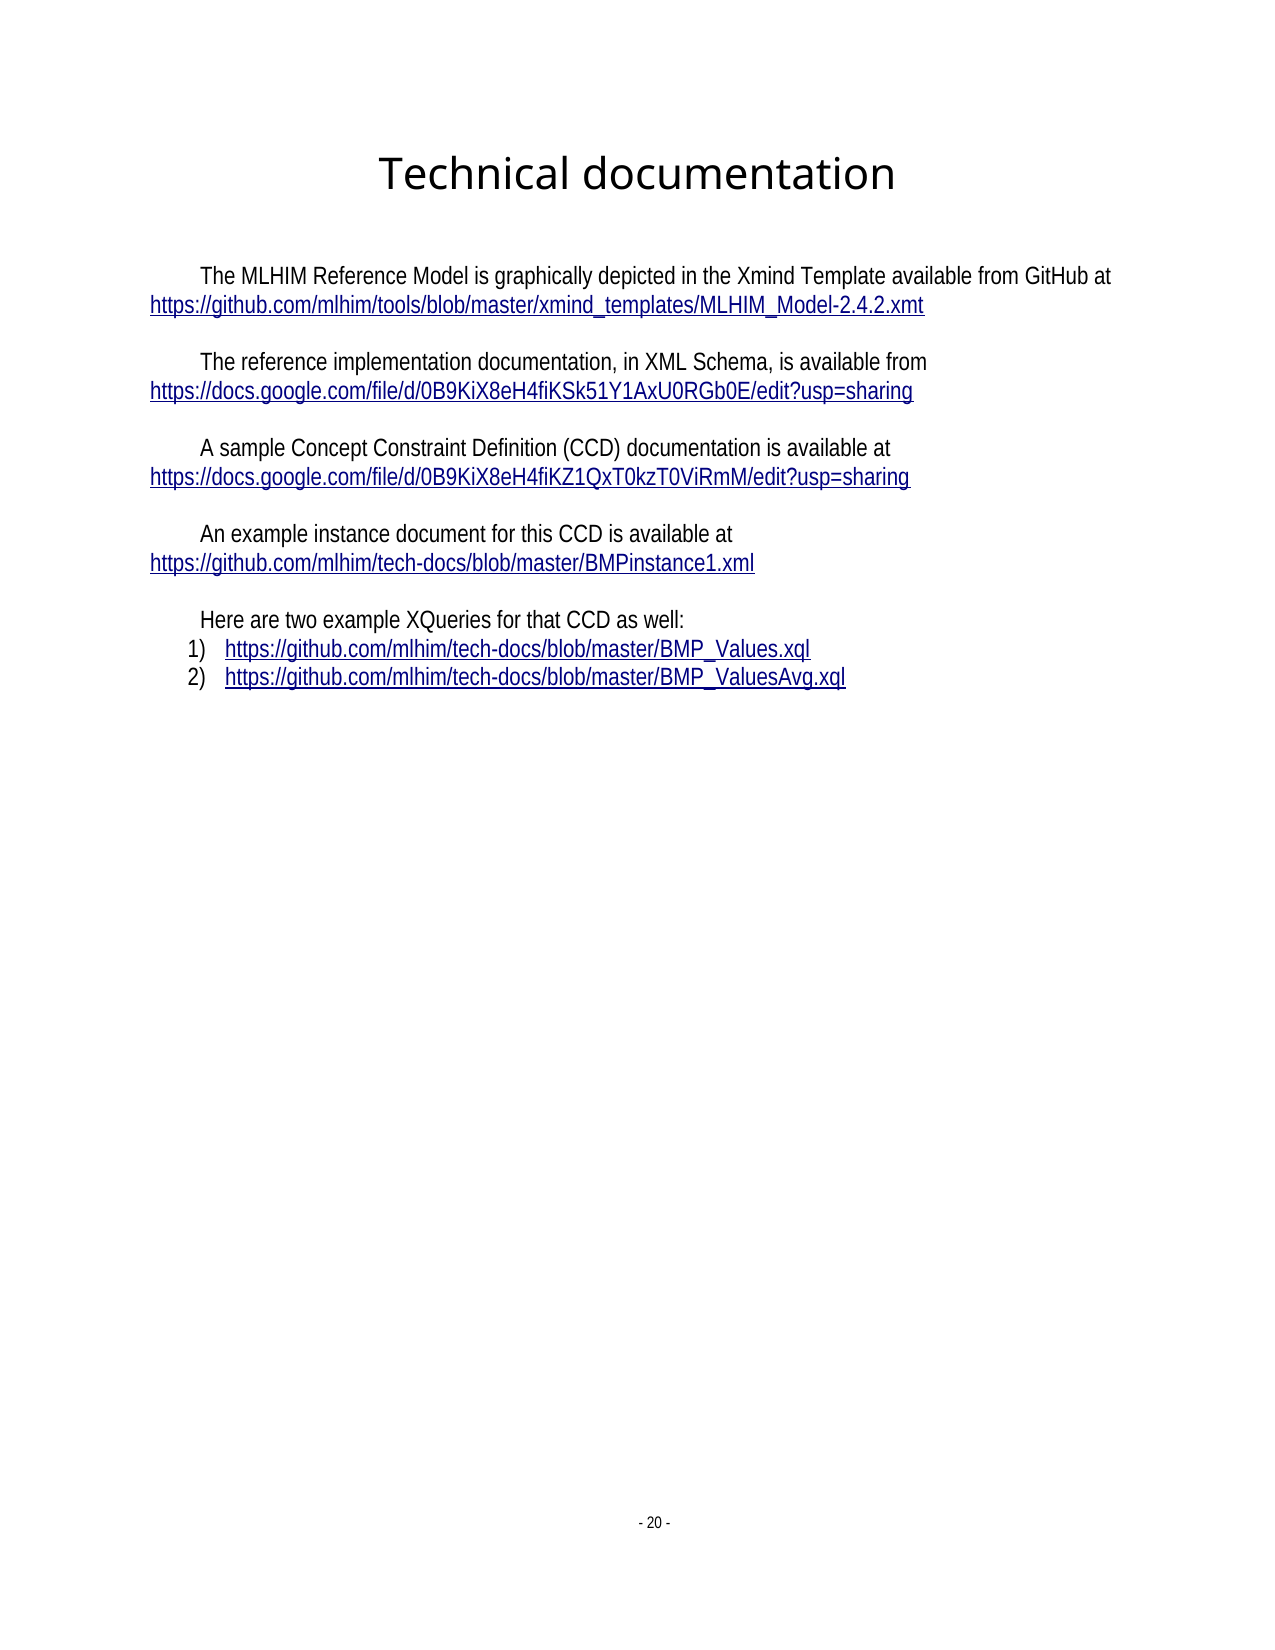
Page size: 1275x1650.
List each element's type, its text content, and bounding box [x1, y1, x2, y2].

subtitle Technical documentation [150, 143, 1125, 202]
text Here are two example XQueries for that CCD as well: [150, 605, 1125, 634]
text An example instance document for this CCD is available at https://github.com/mlhim/tech-docs/blob/master/BMPinstance1.xml [150, 519, 1125, 576]
text The MLHIM Reference Model is graphically depicted in the Xmind Template available from GitHub at https://github.com/mlhim/tools/blob/master/xmind_templates/MLHIM_Model-2.4.2.xmt [150, 261, 1125, 318]
list https://github.com/mlhim/tech-docs/blob/master/BMP_Values.xql [187, 634, 1125, 662]
text The reference implementation documentation, in XML Schema, is available from https://docs.google.com/file/d/0B9KiX8eH4fiKSk51Y1AxU0RGb0E/edit?usp=sharing [150, 347, 1125, 404]
list https://github.com/mlhim/tech-docs/blob/master/BMP_ValuesAvg.xql [187, 662, 1125, 691]
text A sample Concept Constraint Definition (CCD) documentation is available at https://docs.google.com/file/d/0B9KiX8eH4fiKZ1QxT0kzT0ViRmM/edit?usp=sharing [150, 433, 1125, 490]
